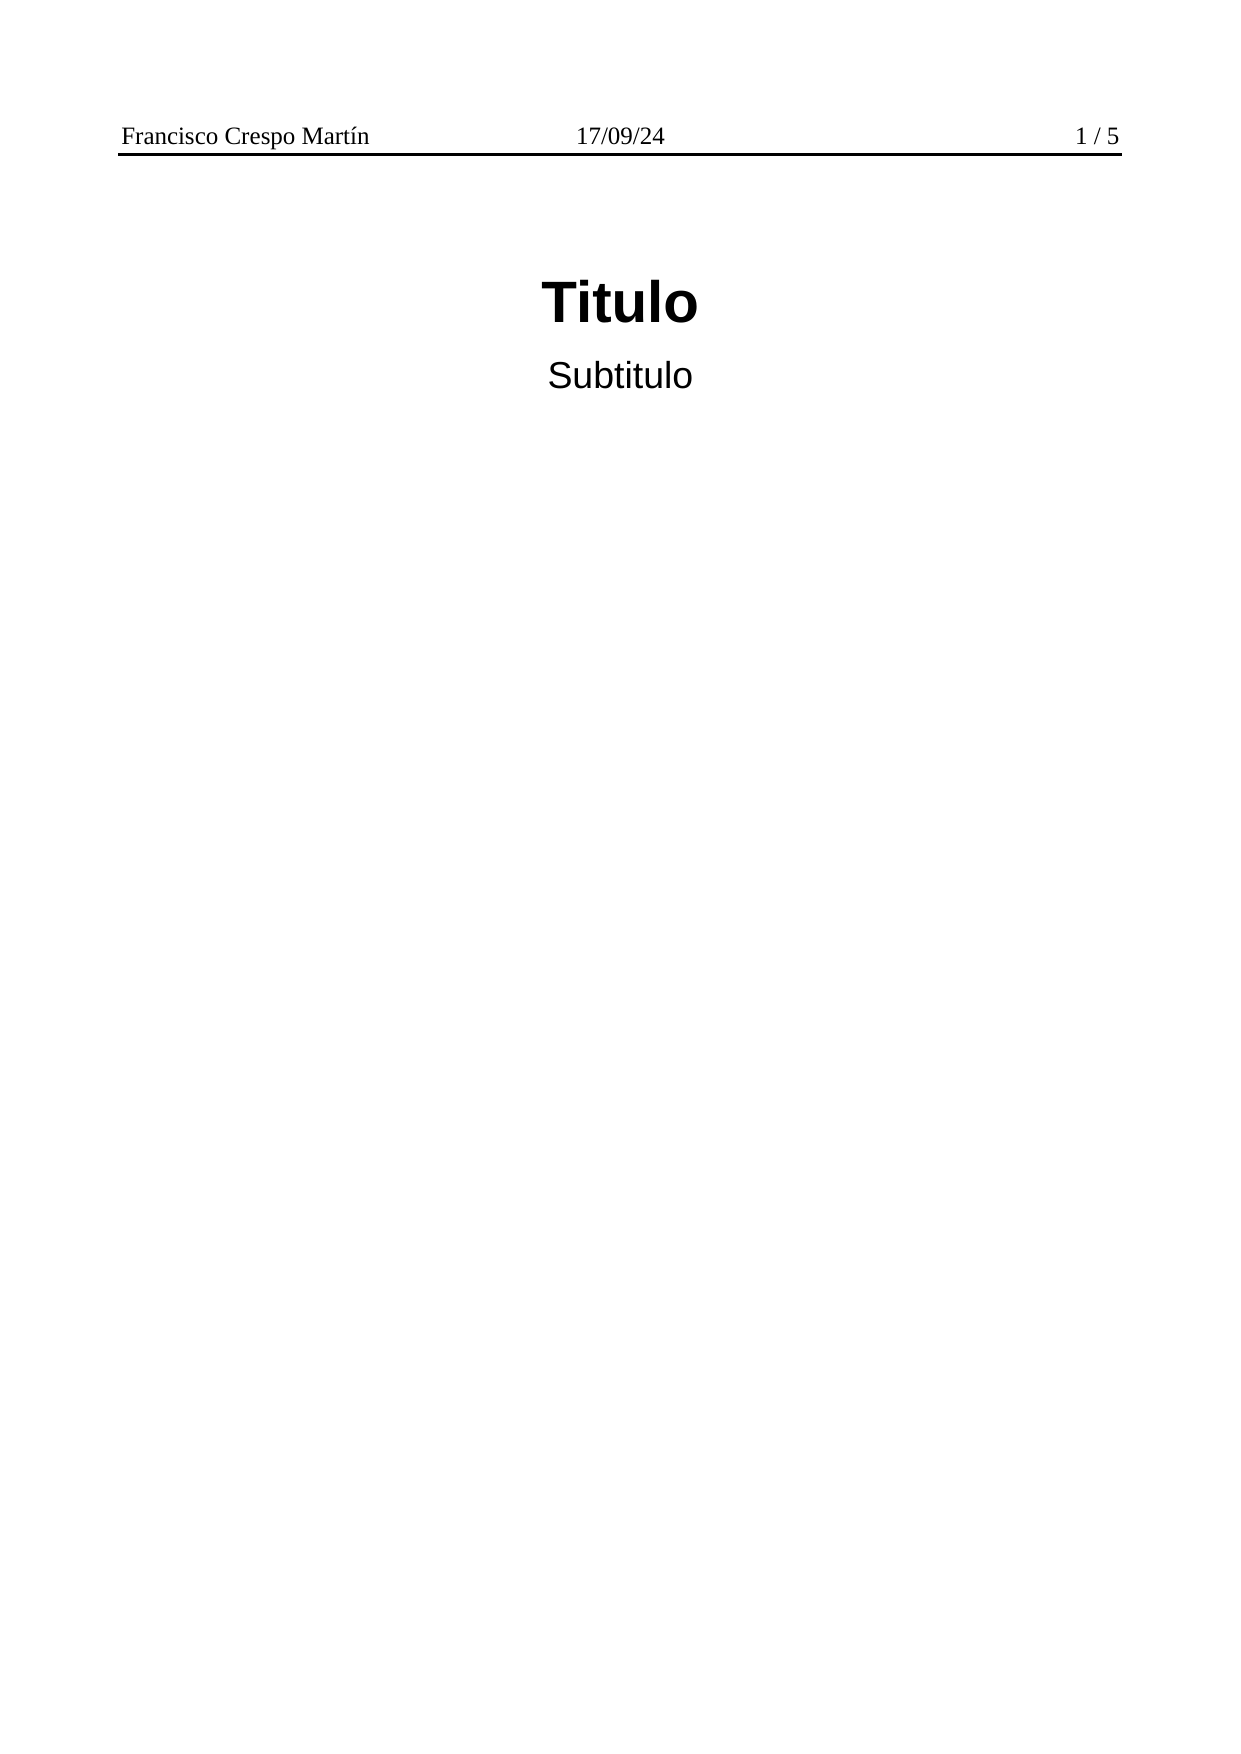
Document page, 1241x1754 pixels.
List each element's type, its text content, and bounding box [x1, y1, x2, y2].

title Titulo [118, 268, 1122, 335]
subtitle Subtitulo [118, 354, 1122, 397]
